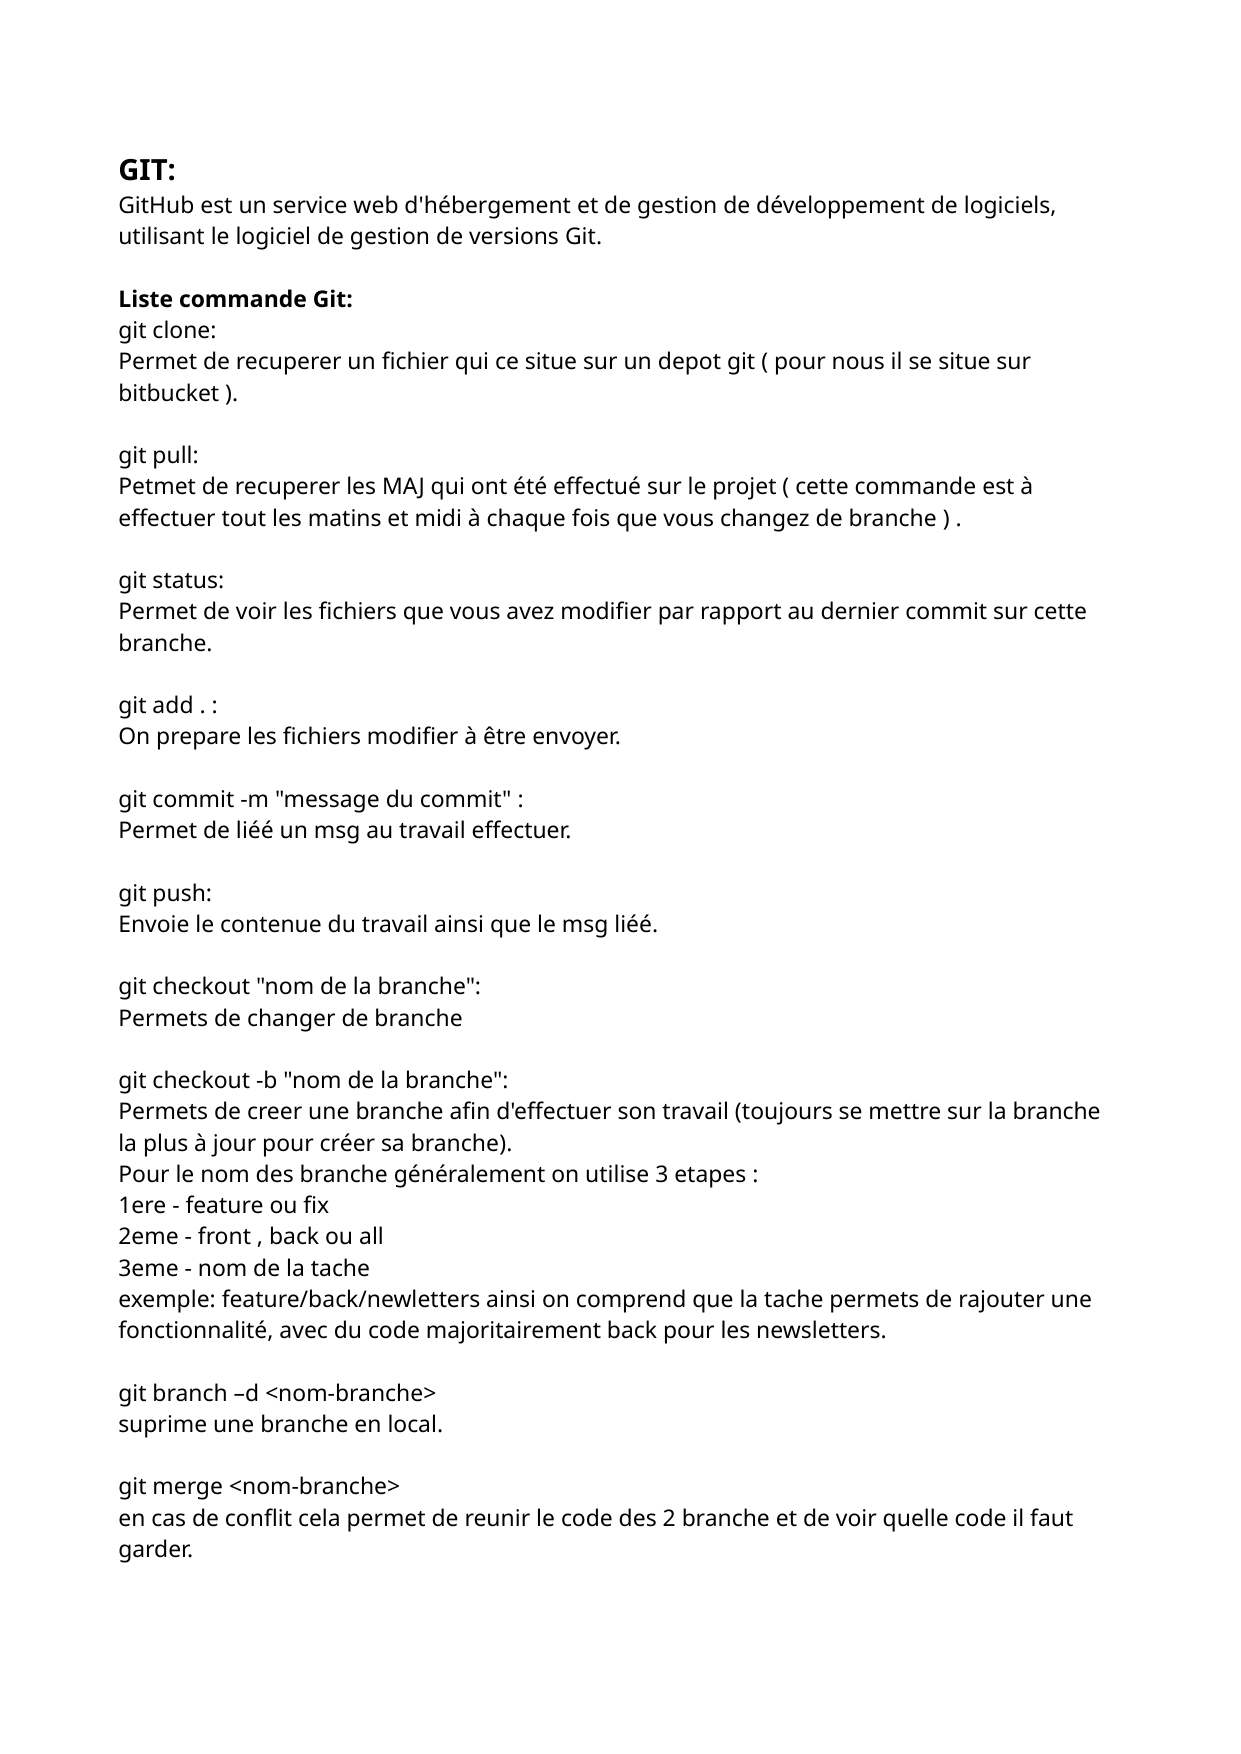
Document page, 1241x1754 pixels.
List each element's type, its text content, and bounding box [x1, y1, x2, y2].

text git checkout "nom de la branche": [118, 970, 1122, 1002]
text Pour le nom des branche généralement on utilise 3 etapes : [118, 1158, 1122, 1189]
text Envoie le contenue du travail ainsi que le msg liéé. [118, 908, 1122, 939]
text Permet de liéé un msg au travail effectuer. [118, 814, 1122, 845]
text git clone: [118, 314, 1122, 345]
text GIT: [118, 149, 1122, 189]
text Liste commande Git: [118, 283, 1122, 314]
text On prepare les fichiers modifier à être envoyer. [118, 720, 1122, 752]
text GitHub est un service web d'hébergement et de gestion de développement de logiciels, utilisant le logiciel de gestion de versions Git. [118, 189, 1122, 252]
text git checkout -b "nom de la branche": [118, 1064, 1122, 1095]
text Permet de voir les fichiers que vous avez modifier par rapport au dernier commit sur cette branche. [118, 595, 1122, 658]
text git push: [118, 877, 1122, 908]
text git merge <nom-branche> [118, 1470, 1122, 1502]
text Permets de creer une branche afin d'effectuer son travail (toujours se mettre sur la branche la plus à jour pour créer sa branche). [118, 1095, 1122, 1158]
text git status: [118, 564, 1122, 595]
text Permets de changer de branche [118, 1002, 1122, 1033]
text git add . : [118, 689, 1122, 720]
text suprime une branche en local. [118, 1408, 1122, 1439]
text en cas de conflit cela permet de reunir le code des 2 branche et de voir quelle code il faut garder. [118, 1502, 1122, 1564]
text exemple: feature/back/newletters ainsi on comprend que la tache permets de rajouter une fonctionnalité, avec du code majoritairement back pour les newsletters. [118, 1283, 1122, 1345]
text 1ere - feature ou fix [118, 1189, 1122, 1220]
text Petmet de recuperer les MAJ qui ont été effectué sur le projet ( cette commande est à effectuer tout les matins et midi à chaque fois que vous changez de branche ) . [118, 470, 1122, 533]
text git pull: [118, 439, 1122, 470]
text Permet de recuperer un fichier qui ce situe sur un depot git ( pour nous il se situe sur bitbucket ). [118, 345, 1122, 408]
text git commit -m "message du commit" : [118, 783, 1122, 814]
text 3eme - nom de la tache [118, 1252, 1122, 1283]
text git branch –d <nom-branche> [118, 1377, 1122, 1408]
text 2eme - front , back ou all [118, 1220, 1122, 1252]
